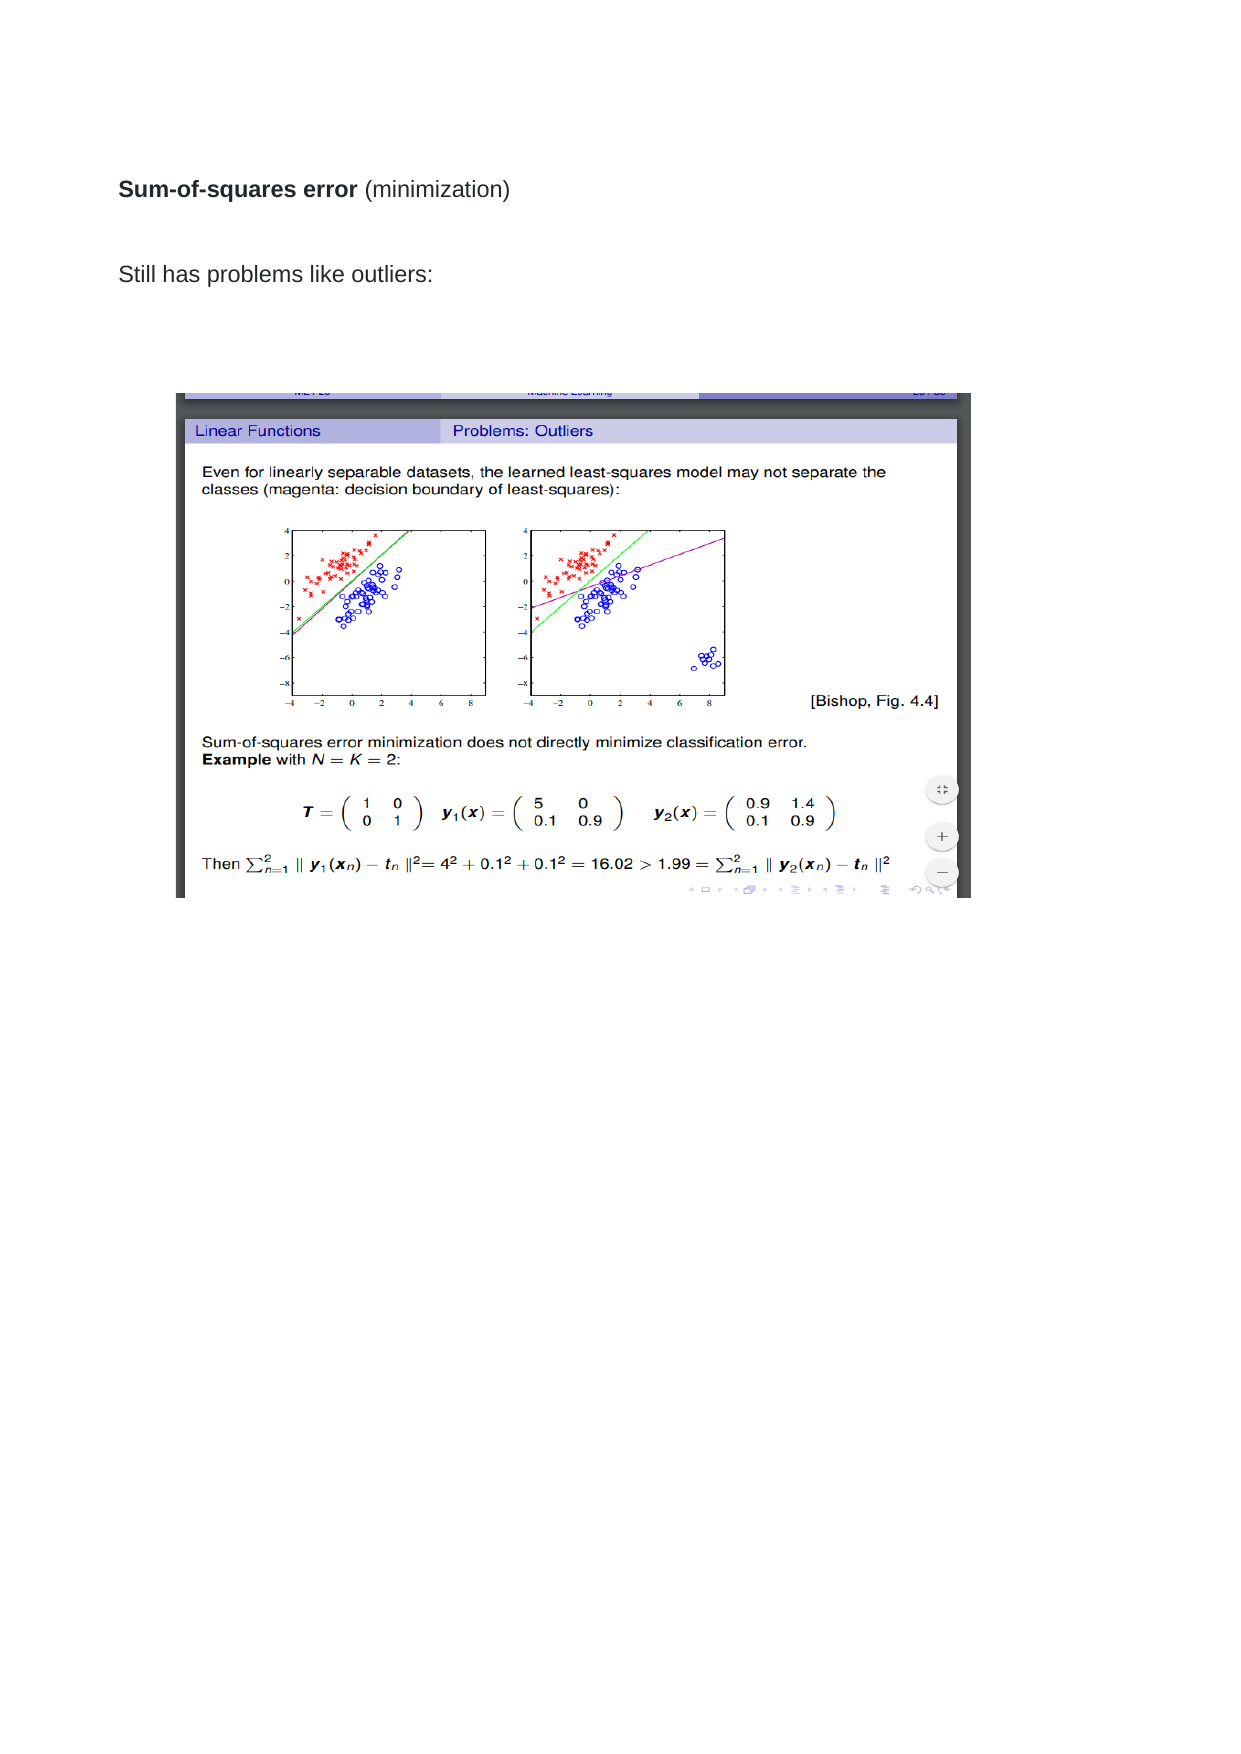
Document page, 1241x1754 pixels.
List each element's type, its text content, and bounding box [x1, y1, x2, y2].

text Sum-of-squares error (minimization) [118, 176, 1122, 202]
text Still has problems like outliers: [118, 260, 1122, 287]
picture [175, 393, 971, 898]
